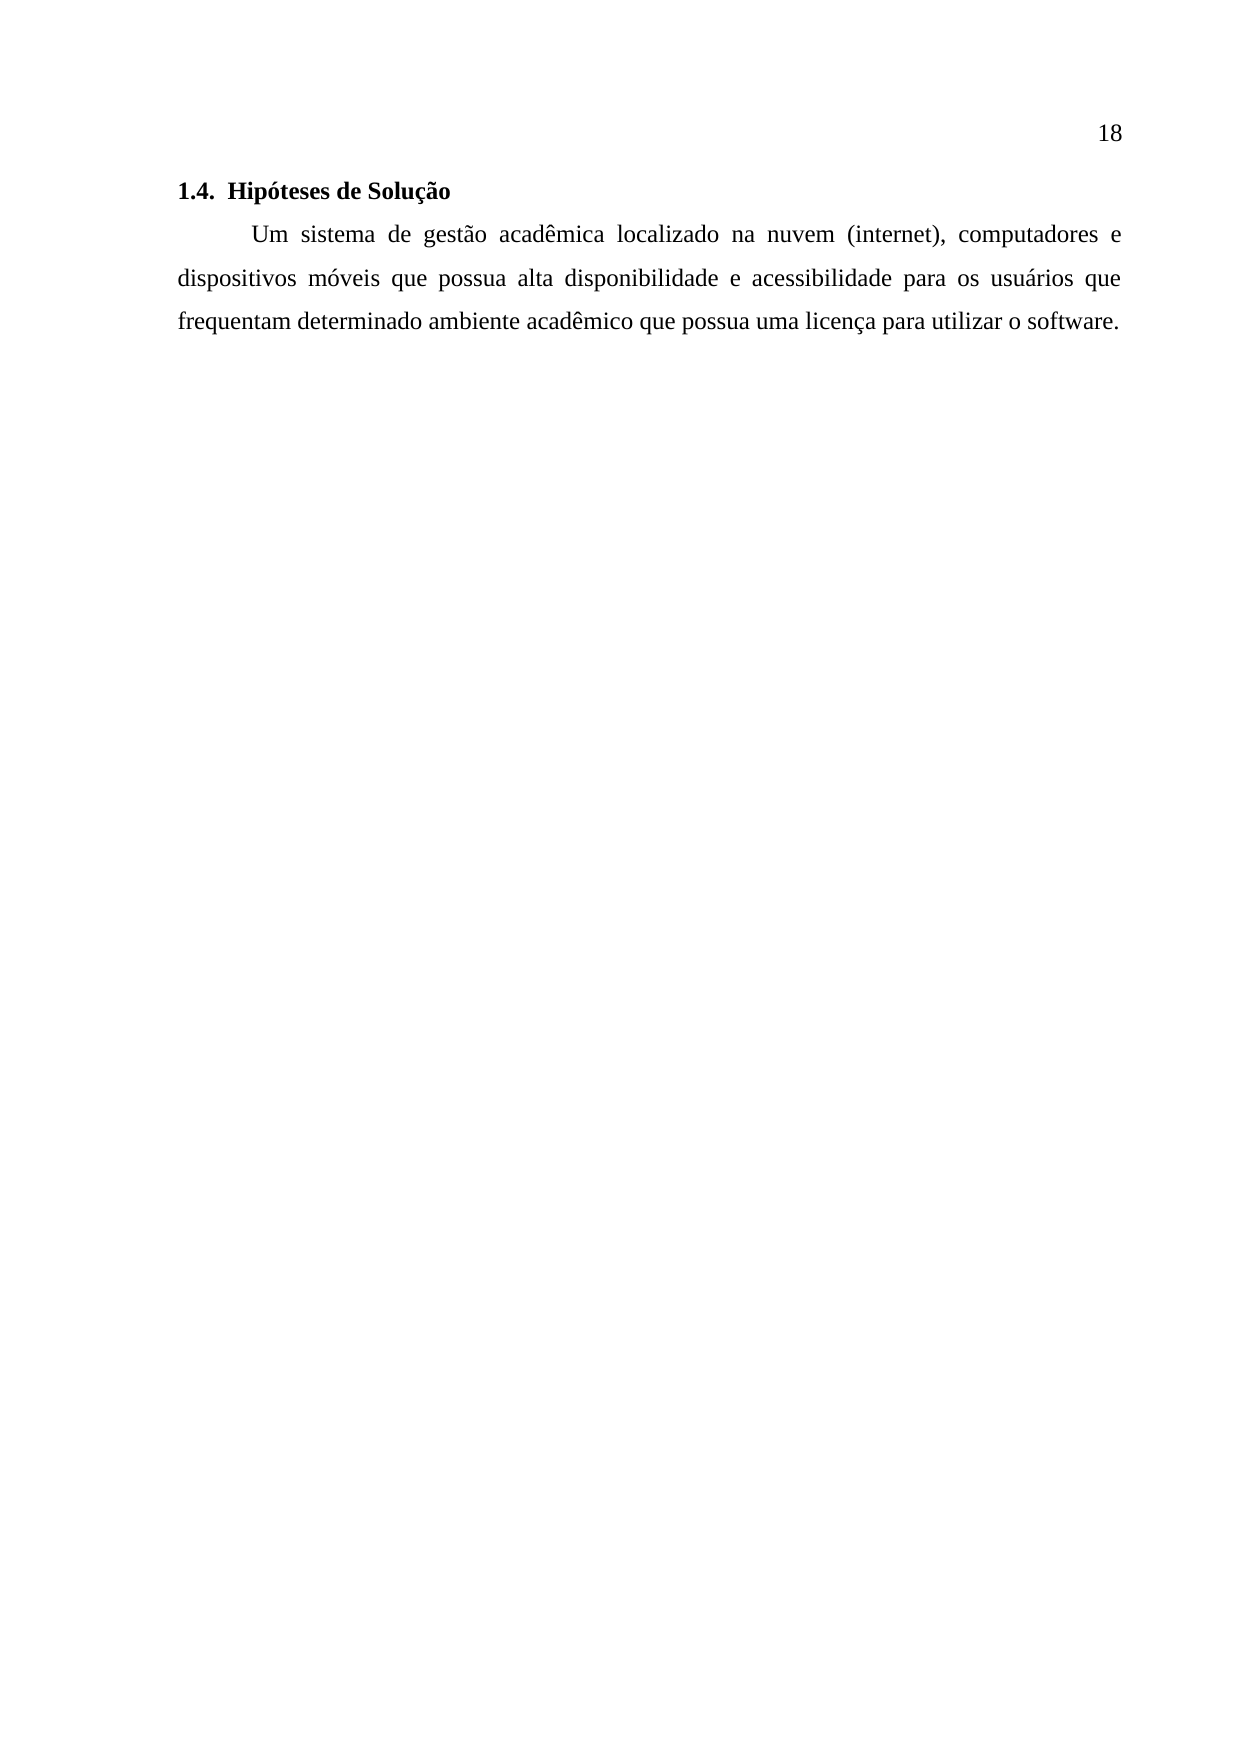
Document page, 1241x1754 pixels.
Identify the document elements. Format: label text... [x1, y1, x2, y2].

text Um sistema de gestão acadêmica localizado na nuvem (internet), computadores e dispositivos móveis que possua alta disponibilidade e acessibilidade para os usuários que frequentam determinado ambiente acadêmico que possua uma licença para utilizar o software. [177, 219, 1122, 334]
subtitle Hipóteses de Solução [177, 176, 1122, 205]
